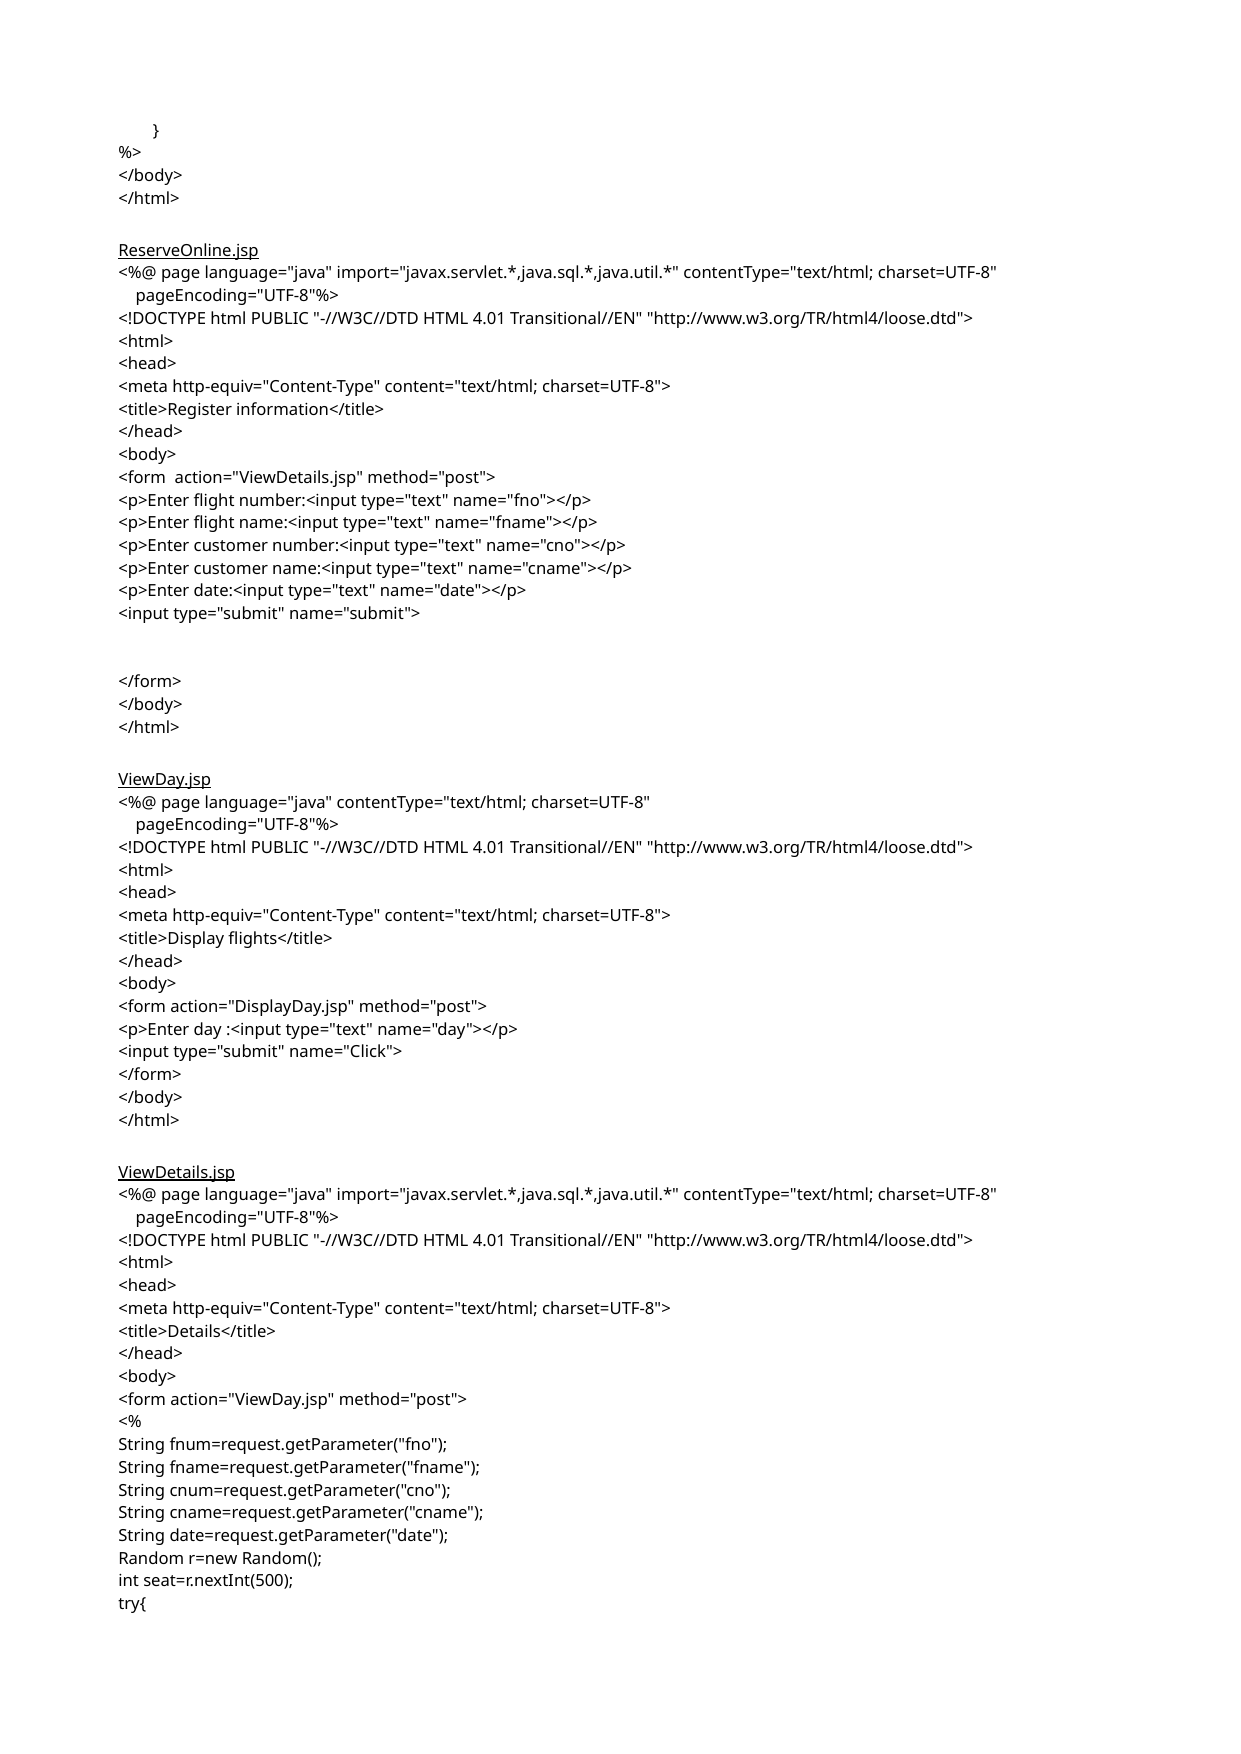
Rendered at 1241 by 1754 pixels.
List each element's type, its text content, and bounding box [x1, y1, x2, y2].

text try{ [118, 1592, 1122, 1614]
text <input type="submit" name="Click"> [118, 1040, 1122, 1063]
text <meta http-equiv="Content-Type" content="text/html; charset=UTF-8"> [118, 375, 1122, 397]
text </html> [118, 186, 1122, 209]
text <html> [118, 858, 1122, 881]
text <html> [118, 1251, 1122, 1274]
text <title>Details</title> [118, 1319, 1122, 1342]
text ViewDetails.jsp [118, 1160, 1122, 1183]
text <p>Enter flight number:<input type="text" name="fno"></p> [118, 488, 1122, 511]
text <p>Enter flight name:<input type="text" name="fname"></p> [118, 511, 1122, 534]
text </body> [118, 693, 1122, 715]
text pageEncoding="UTF-8"%> [118, 813, 1122, 836]
text int seat=r.nextInt(500); [118, 1569, 1122, 1592]
text </form> [118, 1063, 1122, 1085]
text Random r=new Random(); [118, 1546, 1122, 1569]
text <title>Display flights</title> [118, 926, 1122, 949]
text <!DOCTYPE html PUBLIC "-//W3C//DTD HTML 4.01 Transitional//EN" "http://www.w3.org/TR/html4/loose.dtd"> [118, 307, 1122, 329]
text <%@ page language="java" import="javax.servlet.*,java.sql.*,java.util.*" contentType="text/html; charset=UTF-8" [118, 1183, 1122, 1206]
text ReserveOnline.jsp [118, 238, 1122, 261]
text </body> [118, 1085, 1122, 1108]
text <%@ page language="java" import="javax.servlet.*,java.sql.*,java.util.*" contentType="text/html; charset=UTF-8" [118, 261, 1122, 284]
text <head> [118, 1274, 1122, 1297]
text <!DOCTYPE html PUBLIC "-//W3C//DTD HTML 4.01 Transitional//EN" "http://www.w3.org/TR/html4/loose.dtd"> [118, 836, 1122, 858]
text <body> [118, 1365, 1122, 1387]
text </html> [118, 715, 1122, 738]
text <p>Enter date:<input type="text" name="date"></p> [118, 579, 1122, 602]
text <form action="DisplayDay.jsp" method="post"> [118, 994, 1122, 1017]
text String fname=request.getParameter("fname"); [118, 1456, 1122, 1478]
text <%@ page language="java" contentType="text/html; charset=UTF-8" [118, 790, 1122, 813]
text <meta http-equiv="Content-Type" content="text/html; charset=UTF-8"> [118, 904, 1122, 926]
text %> [118, 141, 1122, 163]
text String cname=request.getParameter("cname"); [118, 1501, 1122, 1524]
text <head> [118, 881, 1122, 904]
text <title>Register information</title> [118, 397, 1122, 420]
text pageEncoding="UTF-8"%> [118, 284, 1122, 307]
text <html> [118, 329, 1122, 352]
text ViewDay.jsp [118, 767, 1122, 790]
text </head> [118, 949, 1122, 972]
text <meta http-equiv="Content-Type" content="text/html; charset=UTF-8"> [118, 1297, 1122, 1319]
text <% [118, 1410, 1122, 1433]
text </head> [118, 1342, 1122, 1365]
text String date=request.getParameter("date"); [118, 1524, 1122, 1546]
text String cnum=request.getParameter("cno"); [118, 1478, 1122, 1501]
text </form> [118, 670, 1122, 693]
text </html> [118, 1108, 1122, 1131]
text <p>Enter day :<input type="text" name="day"></p> [118, 1017, 1122, 1040]
text <p>Enter customer number:<input type="text" name="cno"></p> [118, 534, 1122, 556]
text <!DOCTYPE html PUBLIC "-//W3C//DTD HTML 4.01 Transitional//EN" "http://www.w3.org/TR/html4/loose.dtd"> [118, 1228, 1122, 1251]
text } [118, 118, 1122, 141]
text </head> [118, 420, 1122, 443]
text <form action="ViewDay.jsp" method="post"> [118, 1387, 1122, 1410]
text <body> [118, 443, 1122, 466]
text </body> [118, 163, 1122, 186]
text <body> [118, 972, 1122, 994]
text pageEncoding="UTF-8"%> [118, 1206, 1122, 1228]
text <input type="submit" name="submit"> [118, 602, 1122, 624]
text <form action="ViewDetails.jsp" method="post"> [118, 466, 1122, 488]
text <p>Enter customer name:<input type="text" name="cname"></p> [118, 556, 1122, 579]
text String fnum=request.getParameter("fno"); [118, 1433, 1122, 1456]
text <head> [118, 352, 1122, 375]
